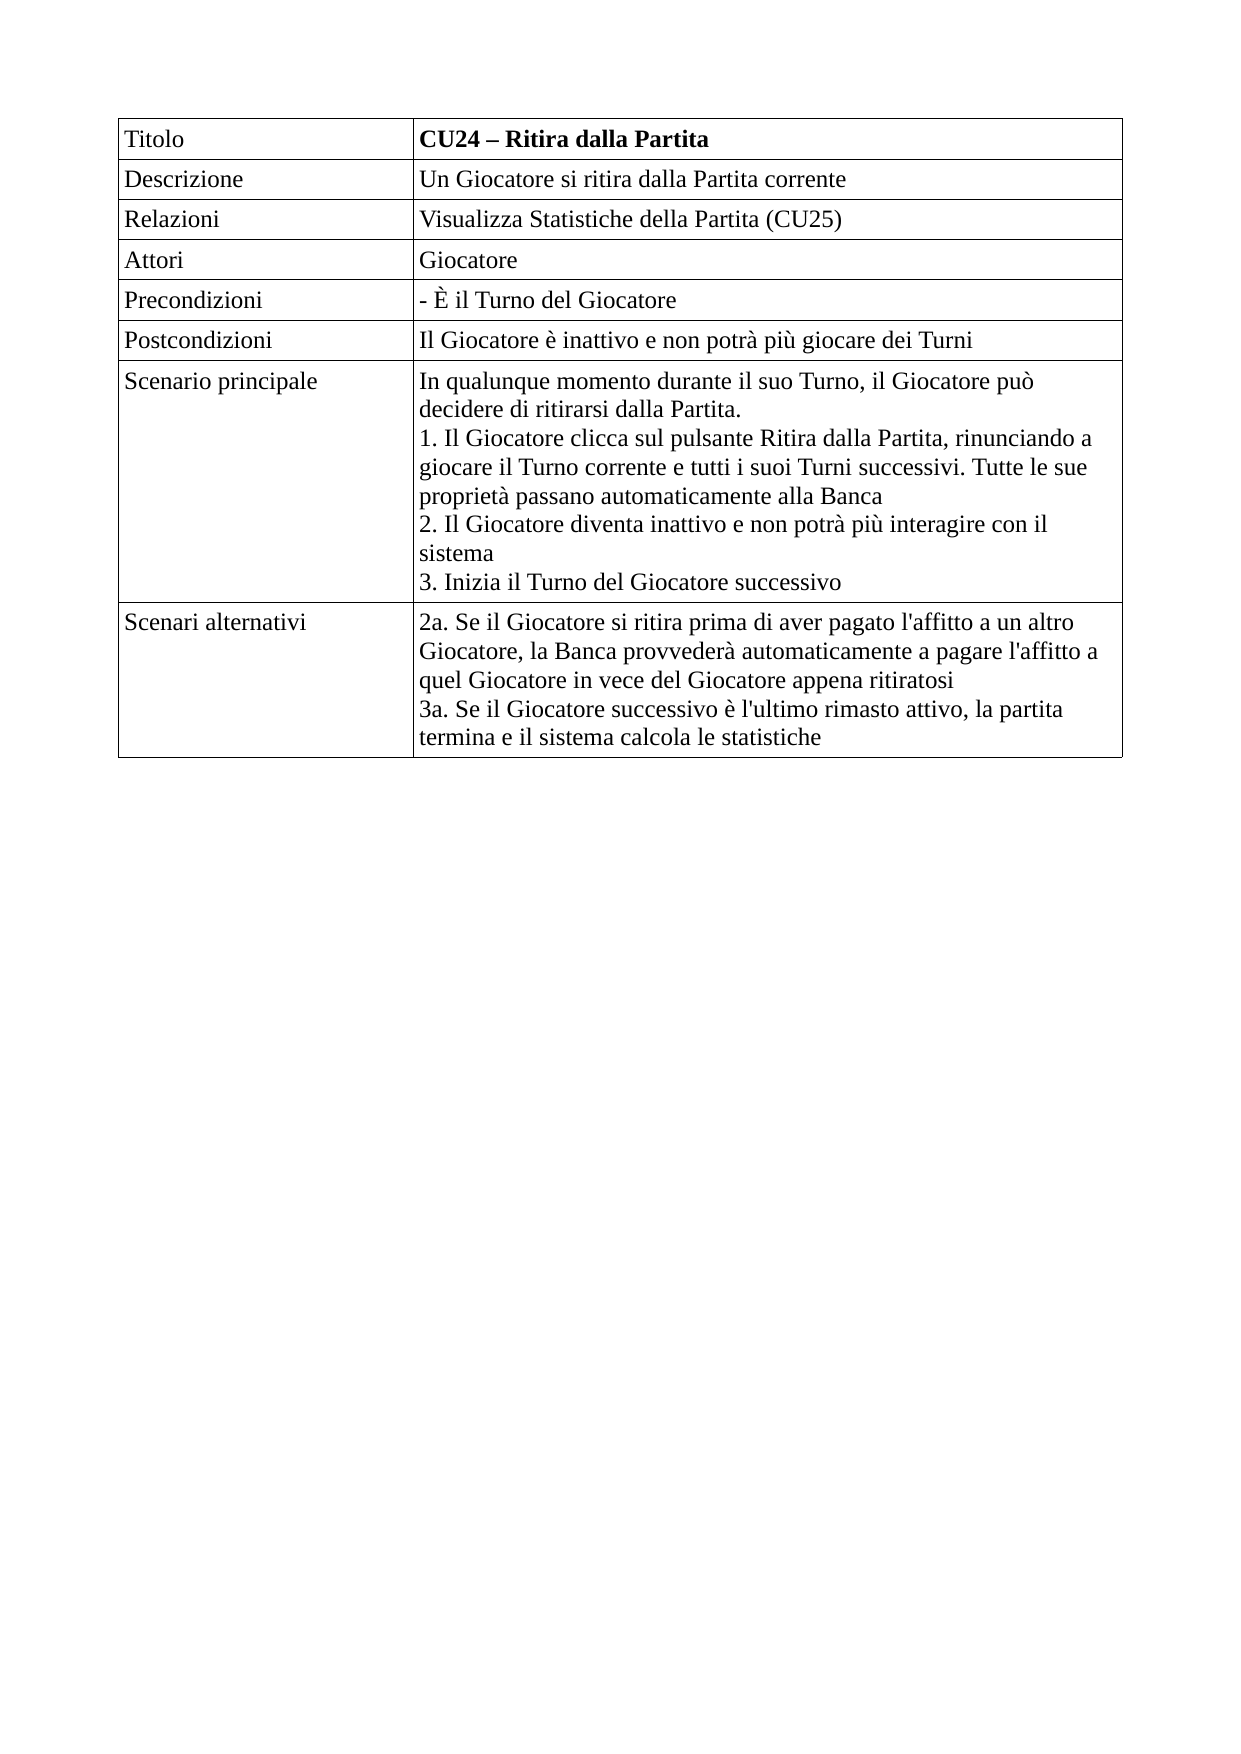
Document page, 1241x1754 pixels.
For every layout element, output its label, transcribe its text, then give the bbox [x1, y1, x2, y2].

table_cell In qualunque momento durante il suo Turno, il Giocatore può decidere di ritirarsi dalla Partita. 1. Il Giocatore clicca sul pulsante Ritira dalla Partita, rinunciando a giocare il Turno corrente e tutti i suoi Turni successivi. Tutte le sue proprietà passano automaticamente alla Banca 2. Il Giocatore diventa inattivo e non potrà più interagire con il sistema 3. Inizia il Turno del Giocatore successivo [414, 361, 1122, 602]
table_cell Relazioni [119, 200, 413, 239]
table_cell Scenari alternativi [119, 603, 413, 757]
table_cell Visualizza Statistiche della Partita (CU25) [414, 200, 1122, 239]
table_cell Descrizione [119, 160, 413, 199]
table_cell Attori [119, 240, 413, 279]
table_header Titolo [119, 119, 413, 158]
table_cell Giocatore [414, 240, 1122, 279]
table_cell - È il Turno del Giocatore [414, 280, 1122, 320]
table_header CU24 – Ritira dalla Partita [414, 119, 1122, 158]
table_cell Scenario principale [119, 361, 413, 602]
table_cell 2a. Se il Giocatore si ritira prima di aver pagato l'affitto a un altro Giocatore, la Banca provvederà automaticamente a pagare l'affitto a quel Giocatore in vece del Giocatore appena ritiratosi 3a. Se il Giocatore successivo è l'ultimo rimasto attivo, la partita termina e il sistema calcola le statistiche [414, 603, 1122, 757]
table_cell Il Giocatore è inattivo e non potrà più giocare dei Turni [414, 321, 1122, 360]
table_cell Postcondizioni [119, 321, 413, 360]
table_cell Un Giocatore si ritira dalla Partita corrente [414, 160, 1122, 199]
table_cell Precondizioni [119, 280, 413, 320]
